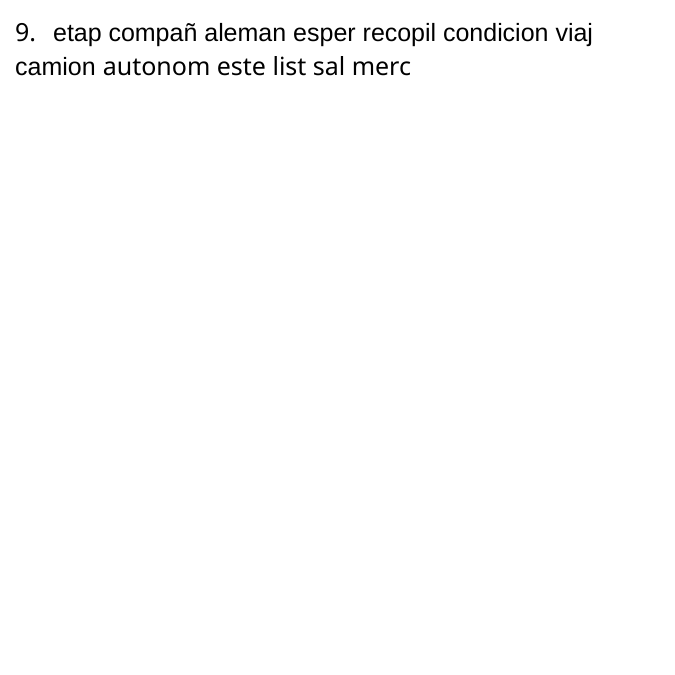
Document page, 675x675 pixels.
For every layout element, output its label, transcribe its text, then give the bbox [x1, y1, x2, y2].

list etap compañ aleman esper recopil condicion viaj camion autonom este list sal merc [15, 15, 660, 83]
